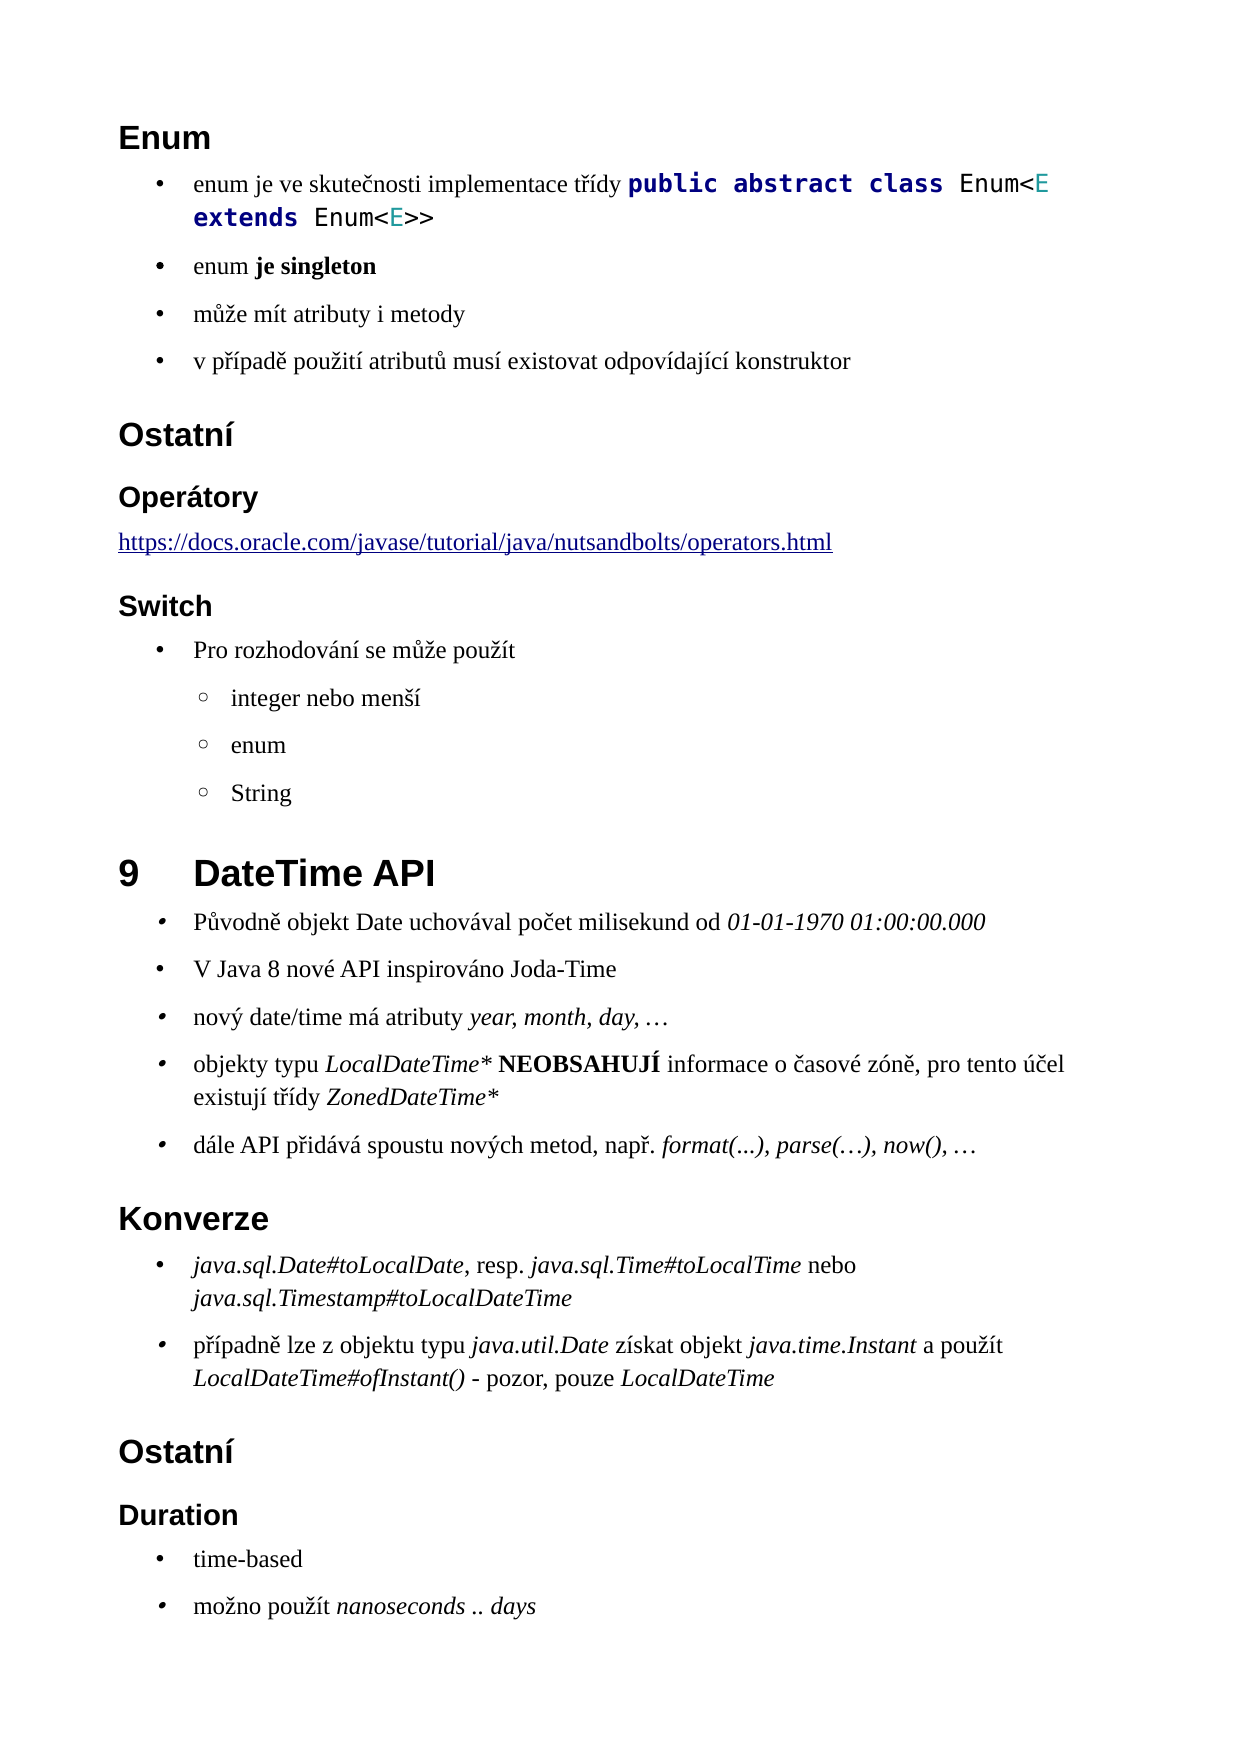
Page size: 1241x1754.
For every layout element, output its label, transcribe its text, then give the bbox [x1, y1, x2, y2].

text https://docs.oracle.com/javase/tutorial/java/nutsandbolts/operators.html [118, 527, 1122, 555]
subtitle Switch [118, 589, 1122, 623]
list enum je ve skutečnosti implementace třídy public abstract class Enum<E extends Enum<E>> [156, 169, 1122, 232]
list možno použít nanoseconds .. days [156, 1591, 1122, 1620]
list time-based [156, 1544, 1122, 1572]
list případně lze z objektu typu java.util.Date získat objekt java.time.Instant a použít LocalDateTime#ofInstant() - pozor, pouze LocalDateTime [156, 1330, 1122, 1392]
list String [193, 778, 1122, 807]
list nový date/time má atributy year, month, day, … [156, 1002, 1122, 1031]
list enum [193, 730, 1122, 759]
list Pro rozhodování se může použít [156, 635, 1122, 664]
list enum je singleton [156, 251, 1122, 280]
subtitle Konverze [118, 1198, 1122, 1237]
subtitle DateTime API [118, 851, 1122, 894]
subtitle Ostatní [118, 1432, 1122, 1470]
list může mít atributy i metody [156, 299, 1122, 327]
subtitle Duration [118, 1497, 1122, 1531]
list objekty typu LocalDateTime* NEOBSAHUJÍ informace o časové zóně, pro tento účel existují třídy ZonedDateTime* [156, 1049, 1122, 1111]
list v případě použití atributů musí existovat odpovídající konstruktor [156, 346, 1122, 375]
subtitle Enum [118, 118, 1122, 157]
list dále API přidává spoustu nových metod, např. format(...), parse(…), now(), … [156, 1130, 1122, 1159]
list V Java 8 nové API inspirováno Joda-Time [156, 954, 1122, 983]
subtitle Ostatní [118, 415, 1122, 453]
list integer nebo menší [193, 683, 1122, 711]
subtitle Operátory [118, 480, 1122, 514]
list Původně objekt Date uchovával počet milisekund od 01-01-1970 01:00:00.000 [156, 907, 1122, 935]
list java.sql.Date#toLocalDate, resp. java.sql.Time#toLocalTime nebo java.sql.Timestamp#toLocalDateTime [156, 1250, 1122, 1311]
